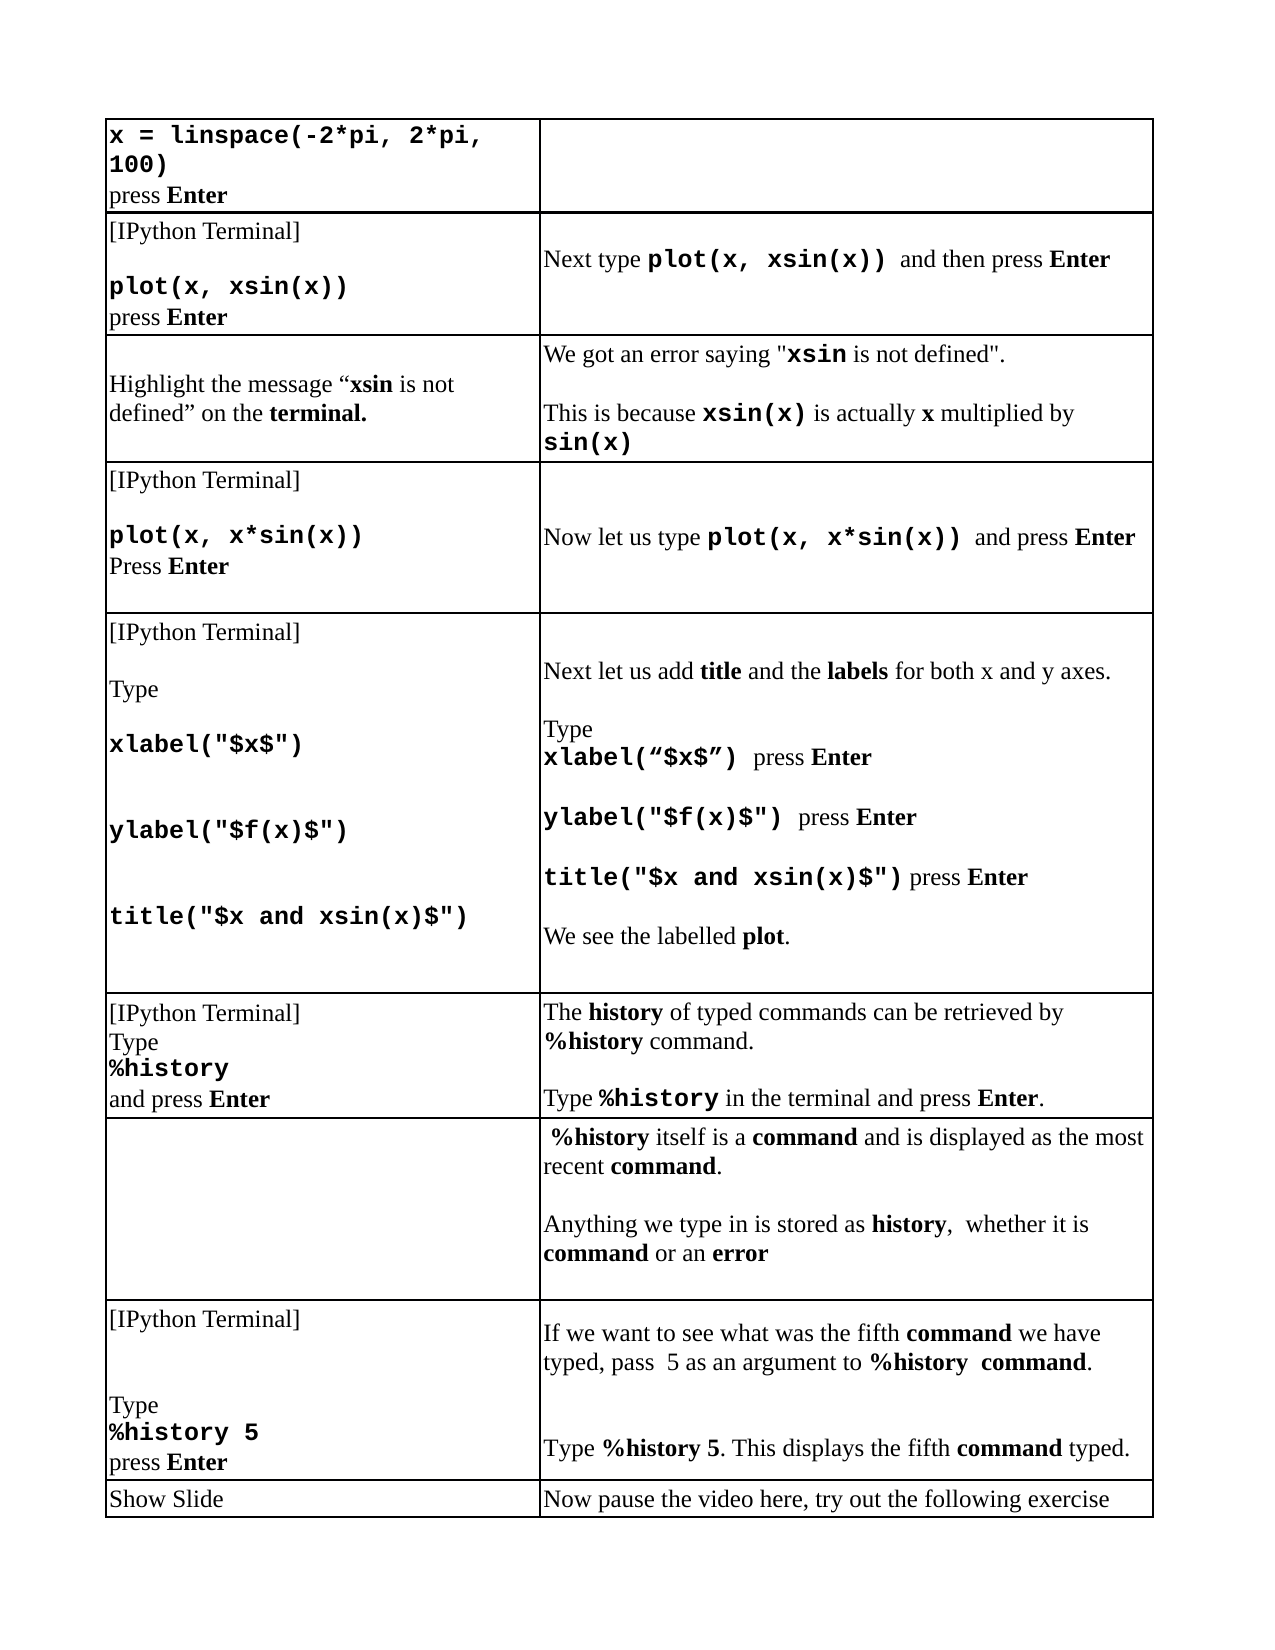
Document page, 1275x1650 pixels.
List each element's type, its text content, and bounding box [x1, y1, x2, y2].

table_cell [107, 1119, 539, 1299]
table_cell Next let us add title and the labels for both x and y axes. Type xlabel(“$x$”) press Enter ylabel("$f(x)$") press Enter title("$x and xsin(x)$") press Enter We see the labelled plot. [541, 614, 1152, 992]
table_cell Highlight the message “xsin is not defined” on the terminal. [107, 336, 539, 461]
table_cell Now pause the video here, try out the following exercise [541, 1481, 1152, 1516]
table_cell We got an error saying "xsin is not defined". This is because xsin(x) is actually x multiplied by sin(x) [541, 336, 1152, 461]
table_cell [IPython Terminal] plot(x, xsin(x)) press Enter [107, 214, 539, 334]
table_cell Now let us type plot(x, x*sin(x)) and press Enter [541, 463, 1152, 612]
table_cell [IPython Terminal] Type xlabel("$x$") ylabel("$f(x)$") title("$x and xsin(x)$") [107, 614, 539, 992]
table_cell x = linspace(-2*pi, 2*pi, 100) press Enter [107, 120, 539, 211]
table_cell %history itself is a command and is displayed as the most recent command. Anything we type in is stored as history, whether it is command or an error [541, 1119, 1152, 1299]
table_cell The history of typed commands can be retrieved by %history command. Type %history in the terminal and press Enter. [541, 994, 1152, 1117]
table_cell Next type plot(x, xsin(x)) and then press Enter [541, 214, 1152, 334]
table_cell If we want to see what was the fifth command we have typed, pass 5 as an argument to %history command. Type %history 5. This displays the fifth command typed. [541, 1301, 1152, 1479]
table_cell [IPython Terminal] Type %history and press Enter [107, 994, 539, 1117]
table_cell [541, 120, 1152, 211]
table_cell [IPython Terminal] plot(x, x*sin(x)) Press Enter [107, 463, 539, 612]
table_cell Show Slide [107, 1481, 539, 1516]
table_cell [IPython Terminal] Type %history 5 press Enter [107, 1301, 539, 1479]
